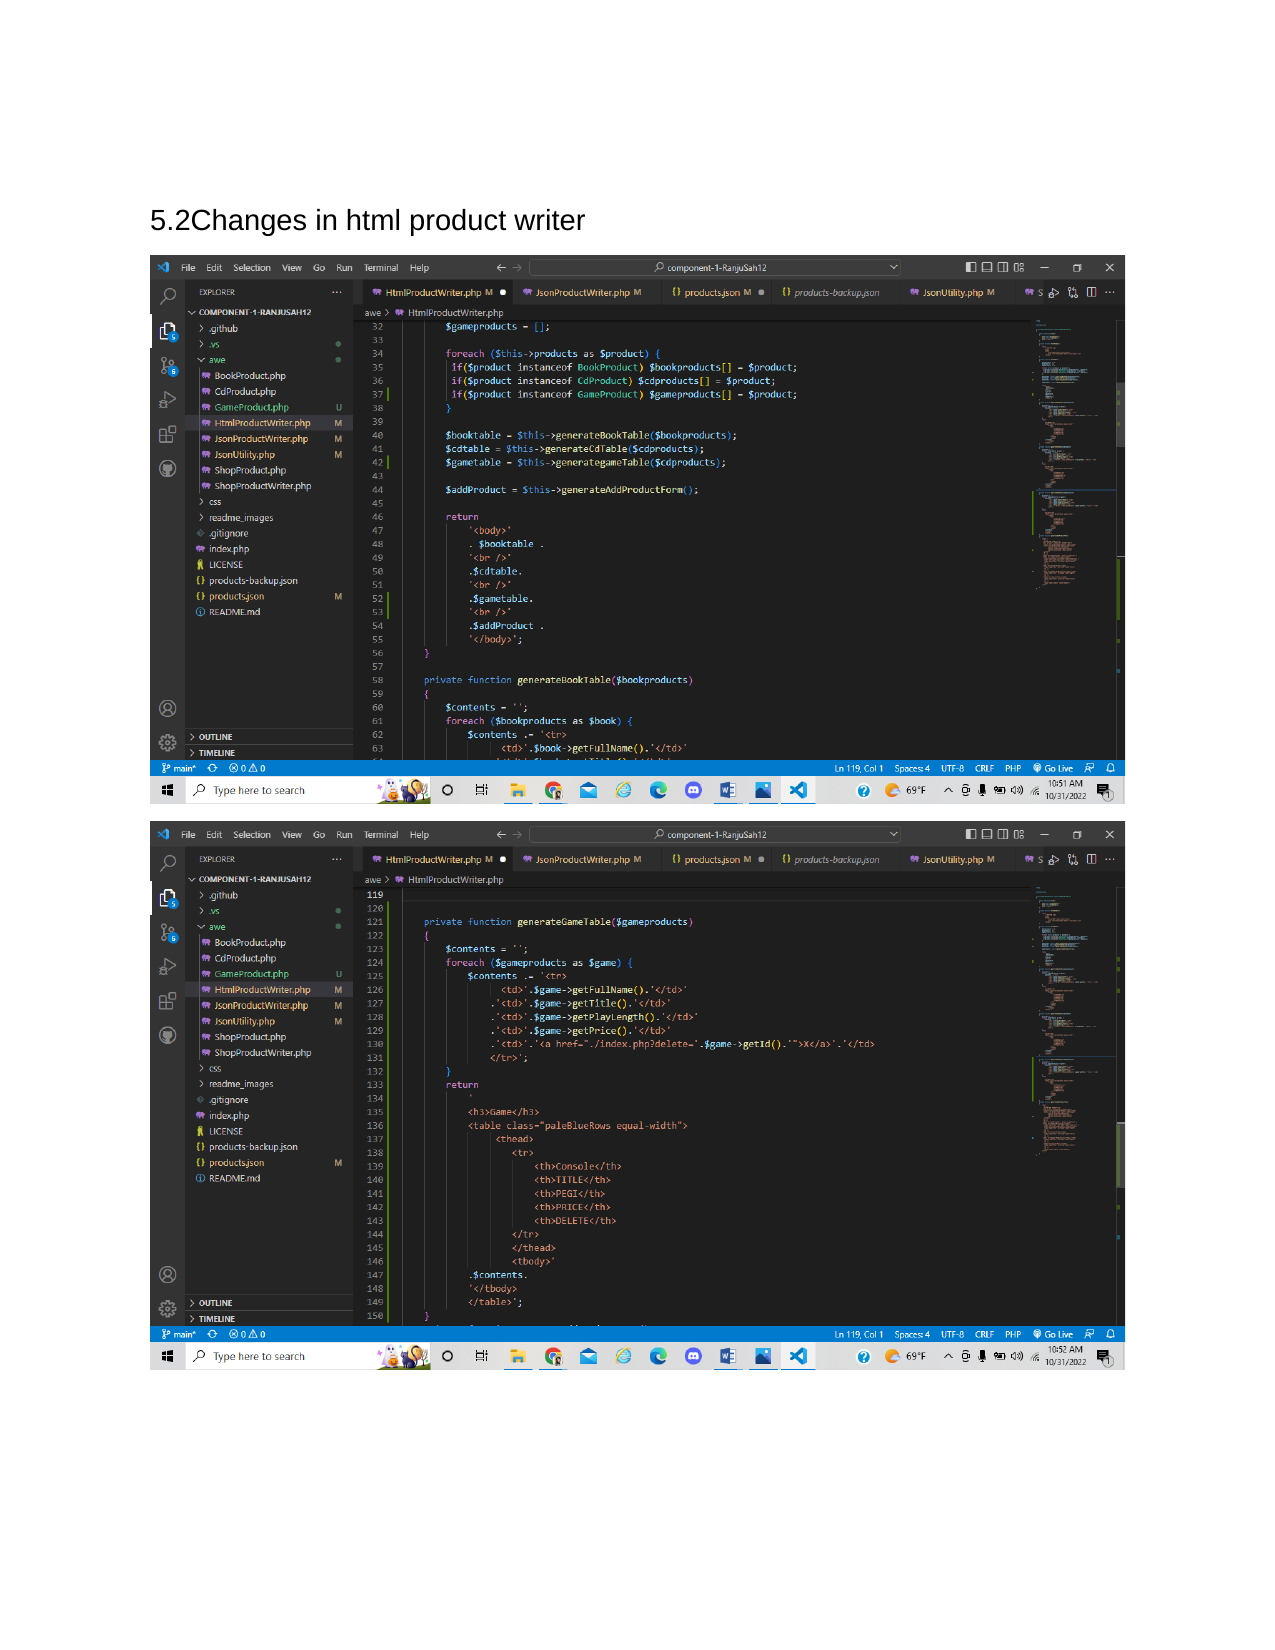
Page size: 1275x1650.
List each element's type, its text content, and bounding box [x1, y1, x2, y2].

text 5.2Changes in html product writer [150, 202, 1125, 236]
